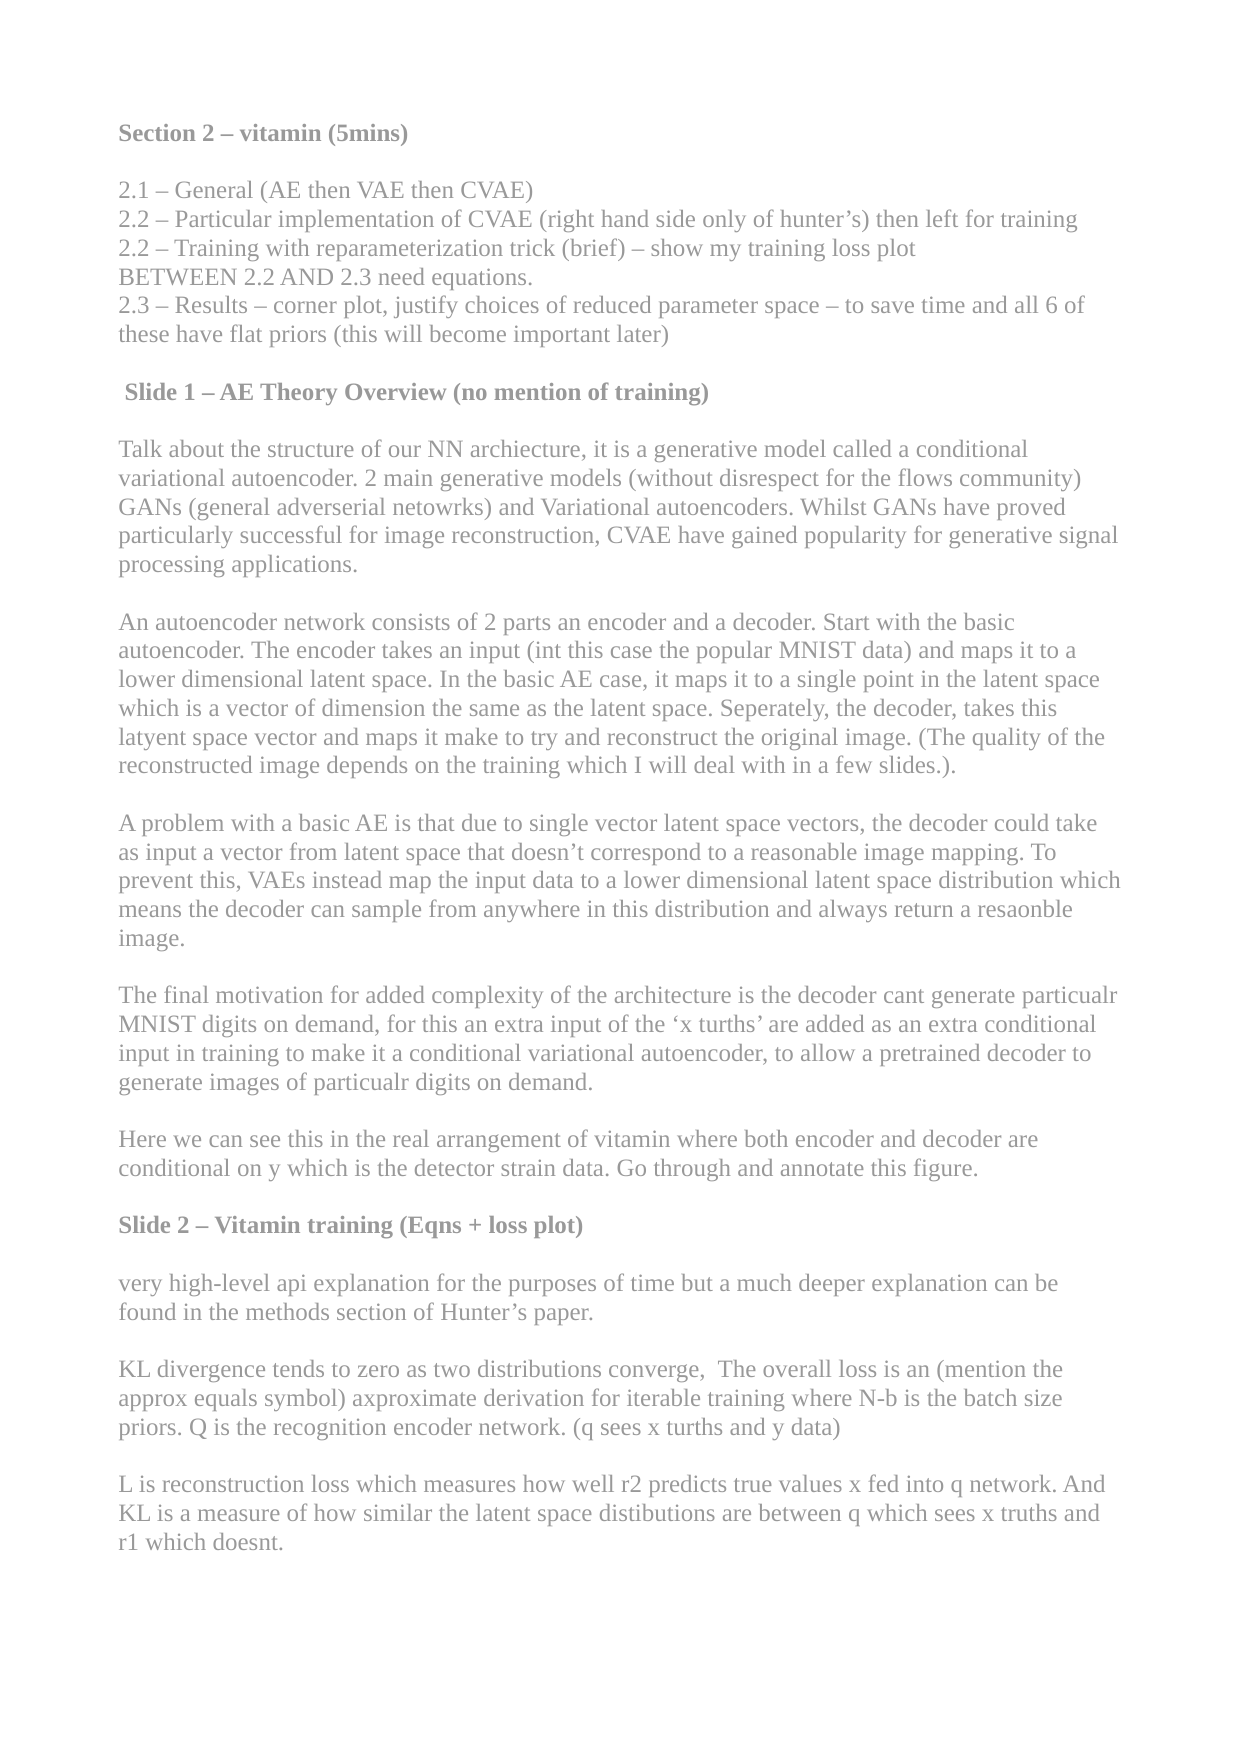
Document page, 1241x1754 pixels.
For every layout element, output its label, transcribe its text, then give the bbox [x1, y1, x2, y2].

text Talk about the structure of our NN archiecture, it is a generative model called a conditional variational autoencoder. 2 main generative models (without disrespect for the flows community) GANs (general adverserial netowrks) and Variational autoencoders. Whilst GANs have proved particularly successful for image reconstruction, CVAE have gained popularity for generative signal processing applications. [118, 434, 1122, 578]
text 2.3 – Results – corner plot, justify choices of reduced parameter space – to save time and all 6 of these have flat priors (this will become important later) [118, 291, 1122, 348]
text KL divergence tends to zero as two distributions converge, The overall loss is an (mention the approx equals symbol) axproximate derivation for iterable training where N-b is the batch size priors. Q is the recognition encoder network. (q sees x turths and y data) [118, 1354, 1122, 1441]
text Section 2 – vitamin (5mins) [118, 118, 1122, 147]
text Here we can see this in the real arrangement of vitamin where both encoder and decoder are conditional on y which is the detector strain data. Go through and annotate this figure. [118, 1124, 1122, 1182]
text very high-level api explanation for the purposes of time but a much deeper explanation can be found in the methods section of Hunter’s paper. [118, 1268, 1122, 1326]
text BETWEEN 2.2 AND 2.3 need equations. [118, 262, 1122, 291]
text Slide 2 – Vitamin training (Eqns + loss plot) [118, 1211, 1122, 1239]
text 2.1 – General (AE then VAE then CVAE) [118, 176, 1122, 204]
text The final motivation for added complexity of the architecture is the decoder cant generate particualr MNIST digits on demand, for this an extra input of the ‘x turths’ are added as an extra conditional input in training to make it a conditional variational autoencoder, to allow a pretrained decoder to generate images of particualr digits on demand. [118, 981, 1122, 1096]
text L is reconstruction loss which measures how well r2 predicts true values x fed into q network. And KL is a measure of how similar the latent space distibutions are between q which sees x truths and r1 which doesnt. [118, 1469, 1122, 1556]
text 2.2 – Training with reparameterization trick (brief) – show my training loss plot [118, 233, 1122, 262]
text A problem with a basic AE is that due to single vector latent space vectors, the decoder could take as input a vector from latent space that doesn’t correspond to a reasonable image mapping. To prevent this, VAEs instead map the input data to a lower dimensional latent space distribution which means the decoder can sample from anywhere in this distribution and always return a resaonble image. [118, 808, 1122, 952]
text 2.2 – Particular implementation of CVAE (right hand side only of hunter’s) then left for training [118, 204, 1122, 233]
text An autoencoder network consists of 2 parts an encoder and a decoder. Start with the basic autoencoder. The encoder takes an input (int this case the popular MNIST data) and maps it to a lower dimensional latent space. In the basic AE case, it maps it to a single point in the latent space which is a vector of dimension the same as the latent space. Seperately, the decoder, takes this latyent space vector and maps it make to try and reconstruct the original image. (The quality of the reconstructed image depends on the training which I will deal with in a few slides.). [118, 607, 1122, 779]
text Slide 1 – AE Theory Overview (no mention of training) [118, 377, 1122, 406]
